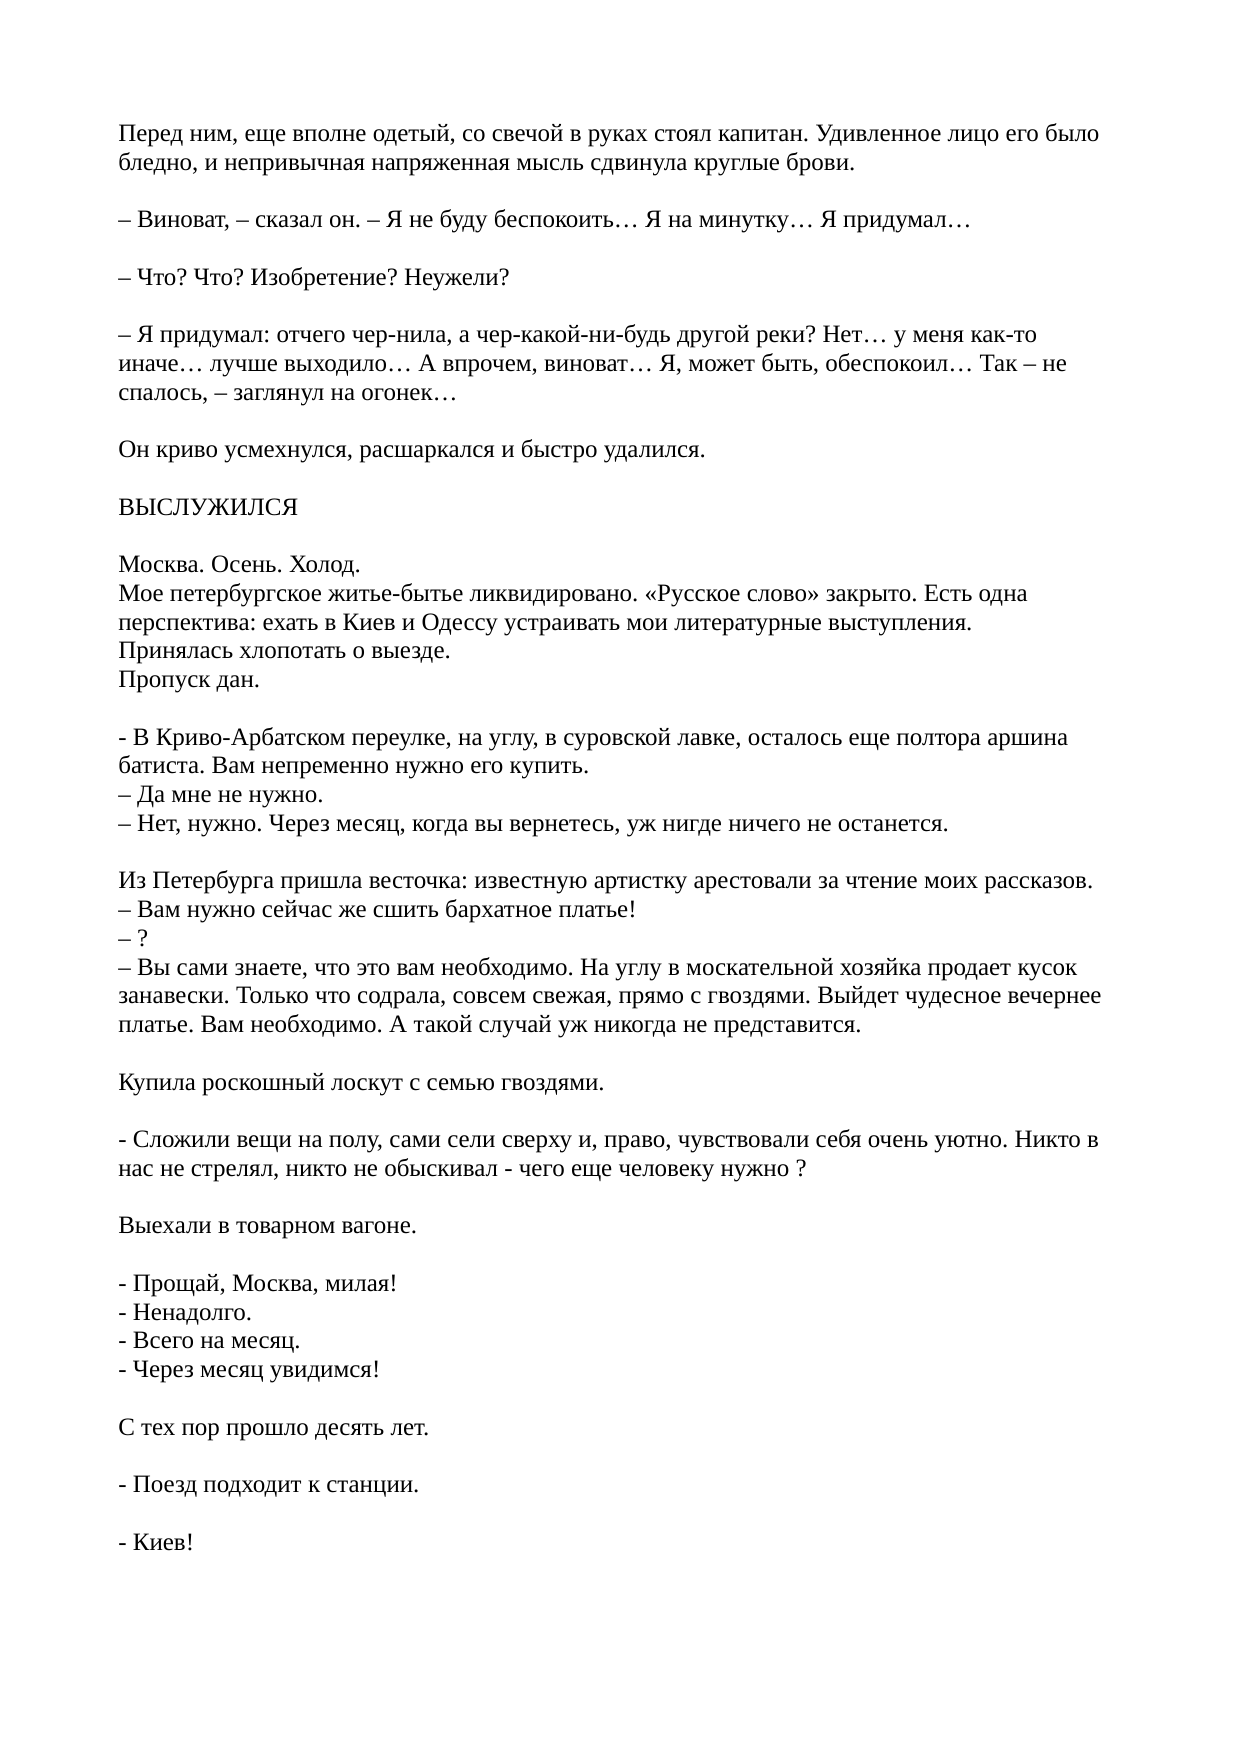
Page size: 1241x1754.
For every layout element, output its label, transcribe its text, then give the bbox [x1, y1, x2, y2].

text - В Криво-Арбатском переулке, на углу, в суровской лавке, осталось еще полтора аршина батиста. Вам непременно нужно его купить. – Да мне не нужно. – Нет, нужно. Через месяц, когда вы вернетесь, уж нигде ничего не останется. [118, 722, 1122, 837]
text - Поезд подходит к станции. [118, 1469, 1122, 1498]
text – Что? Что? Изобретение? Неужели? [118, 262, 1122, 291]
text Выехали в товарном вагоне. [118, 1211, 1122, 1239]
text - Всего на месяц. [118, 1326, 1122, 1354]
text Принялась хлопотать о выезде. [118, 636, 1122, 664]
text Из Петербурга пришла весточка: известную артистку арестовали за чтение моих рассказов. [118, 866, 1122, 894]
text Он криво усмехнулся, расшаркался и быстро удалился. [118, 434, 1122, 463]
text Пропуск дан. [118, 664, 1122, 693]
text Перед ним, еще вполне одетый, со свечой в руках стоял капитан. Удивленное лицо его было бледно, и непривычная напряженная мысль сдвинула круглые брови. [118, 118, 1122, 176]
text – Я придумал: отчего чер-нила, а чер-какой-ни-будь другой реки? Нет… у меня как-то иначе… лучше выходило… А впрочем, виноват… Я, может быть, обеспокоил… Так – не спалось, – заглянул на огонек… [118, 319, 1122, 406]
text - Сложили вещи на полу, сами сели сверху и, право, чувствовали себя очень уютно. Никто в нас не стрелял, никто не обыскивал - чего еще человеку нужно ? [118, 1124, 1122, 1182]
text Мое петербургское житье-бытье ликвидировано. «Русское слово» закрыто. Есть одна перспектива: ехать в Киев и Одессу устраивать мои литературные выступления. [118, 578, 1122, 636]
text – Виноват, – сказал он. – Я не буду беспокоить… Я на минутку… Я придумал… [118, 204, 1122, 233]
text – Вам нужно сейчас же сшить бархатное платье! – ? – Вы сами знаете, что это вам необходимо. На углу в москательной хозяйка продает кусок занавески. Только что содрала, совсем свежая, прямо с гвоздями. Выйдет чудесное вечернее платье. Вам необходимо. А такой случай уж никогда не представится. [118, 894, 1122, 1038]
text Москва. Осень. Холод. [118, 549, 1122, 578]
text - Киев! [118, 1527, 1122, 1556]
text Купила роскошный лоскут с семью гвоздями. [118, 1067, 1122, 1096]
text - Через месяц увидимся! [118, 1354, 1122, 1383]
text - Ненадолго. [118, 1297, 1122, 1326]
text - Прощай, Москва, милая! [118, 1268, 1122, 1297]
text ВЫСЛУЖИЛСЯ [118, 492, 1122, 521]
text С тех пор прошло десять лет. [118, 1412, 1122, 1441]
